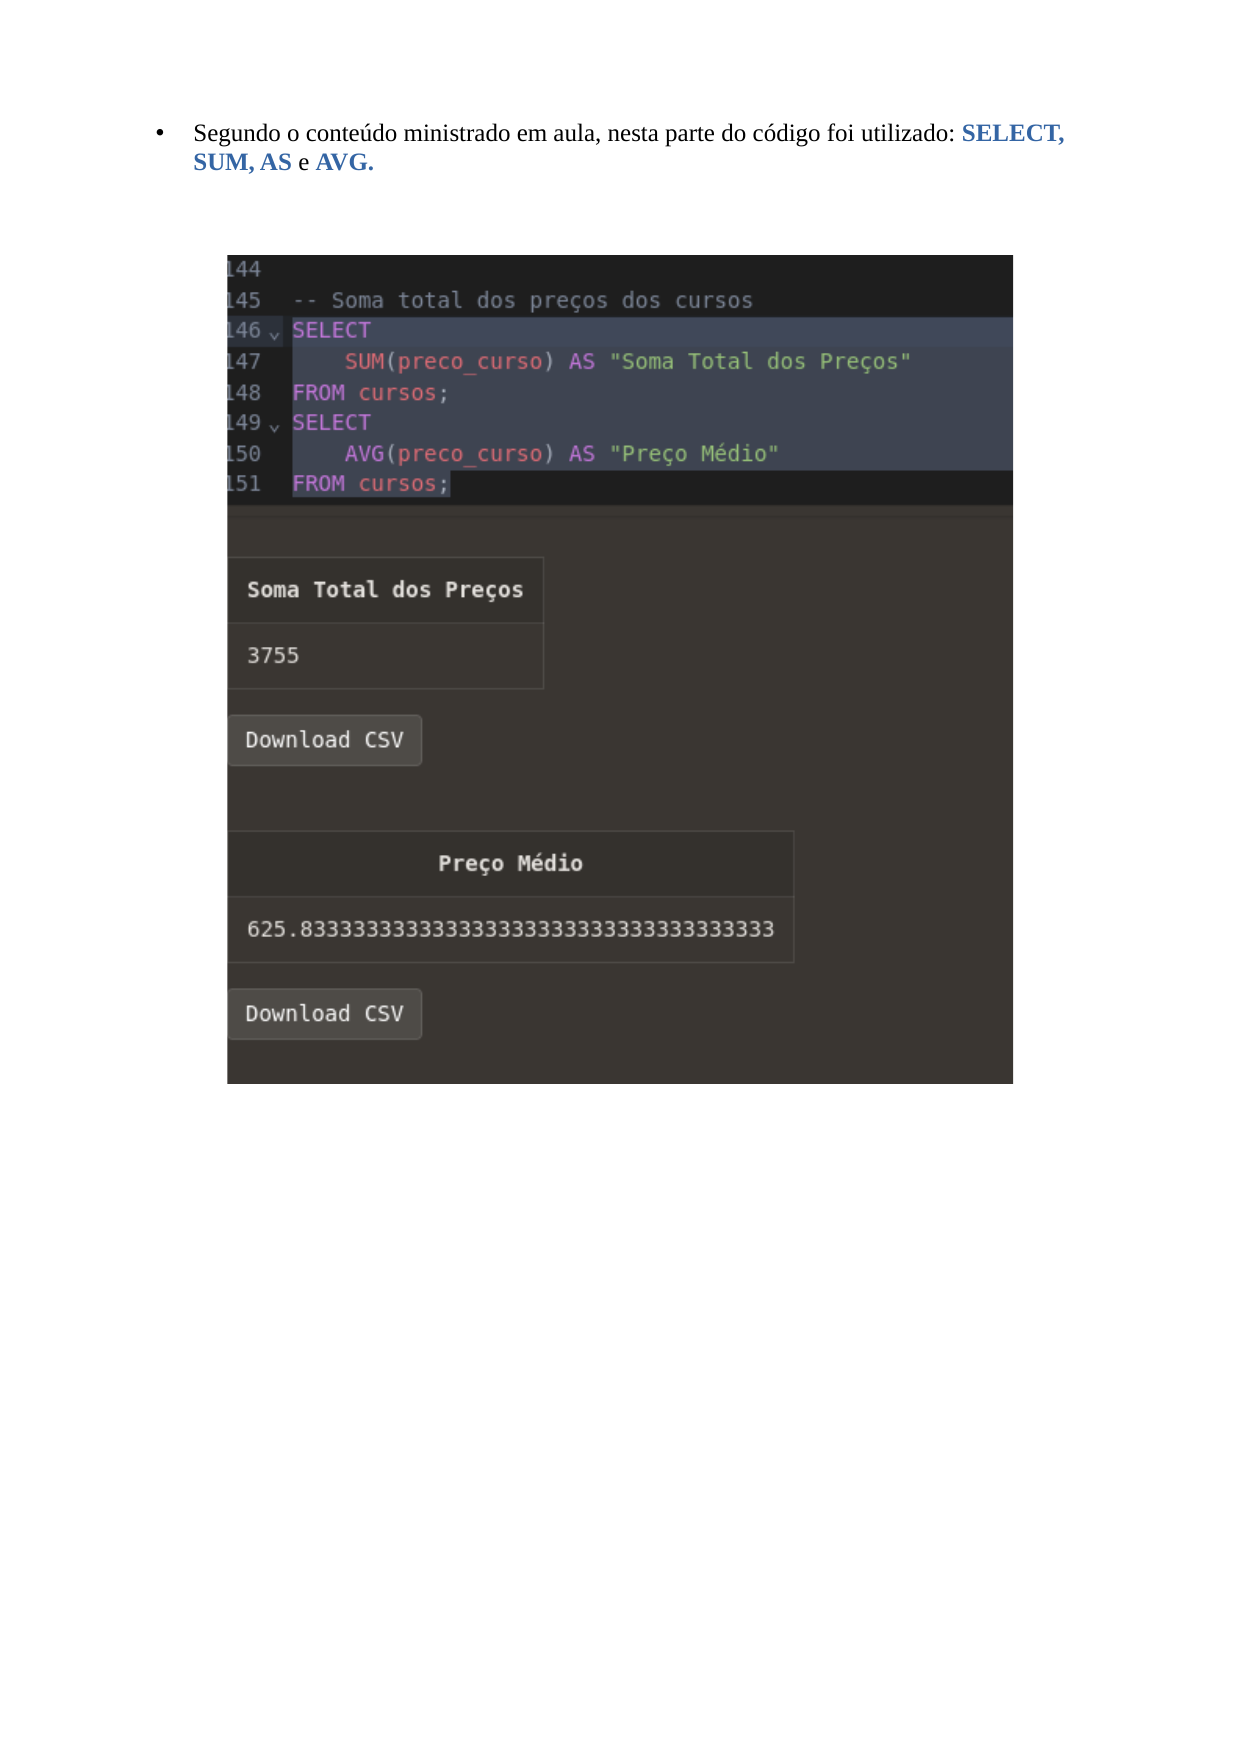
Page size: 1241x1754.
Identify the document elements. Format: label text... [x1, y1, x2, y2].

list Segundo o conteúdo ministrado em aula, nesta parte do código foi utilizado: SELECT, SUM, AS e AVG. [156, 118, 1122, 176]
picture [227, 255, 1014, 1084]
